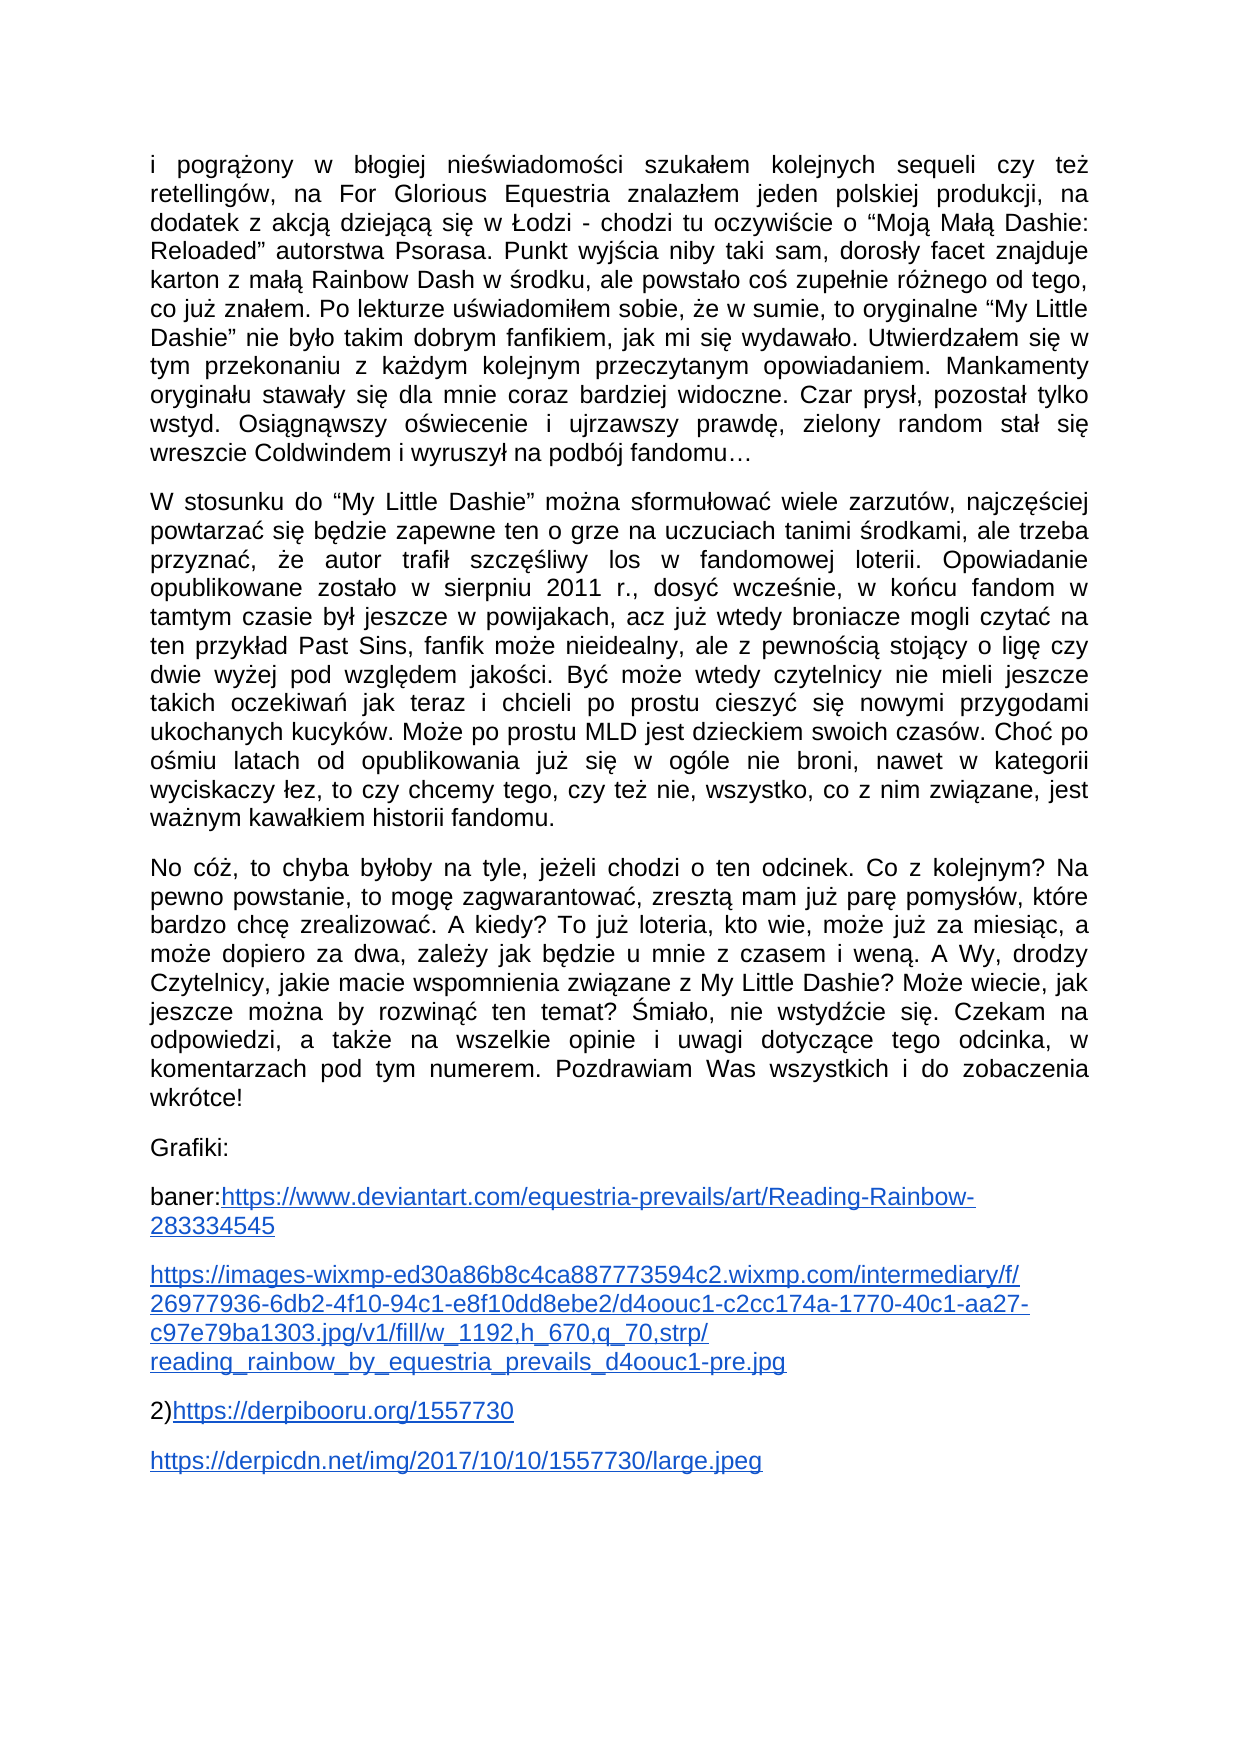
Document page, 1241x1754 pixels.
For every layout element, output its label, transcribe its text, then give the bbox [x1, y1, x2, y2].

text Grafiki: [150, 1132, 1090, 1161]
text baner:https://www.deviantart.com/equestria-prevails/art/Reading-Rainbow-283334545 [150, 1182, 1090, 1239]
text W stosunku do “My Little Dashie” można sformułować wiele zarzutów, najczęściej powtarzać się będzie zapewne ten o grze na uczuciach tanimi środkami, ale trzeba przyznać, że autor trafił szczęśliwy los w fandomowej loterii. Opowiadanie opublikowane zostało w sierpniu 2011 r., dosyć wcześnie, w końcu fandom w tamtym czasie był jeszcze w powijakach, acz już wtedy broniacze mogli czytać na ten przykład Past Sins, fanfik może nieidealny, ale z pewnością stojący o ligę czy dwie wyżej pod względem jakości. Być może wtedy czytelnicy nie mieli jeszcze takich oczekiwań jak teraz i chcieli po prostu cieszyć się nowymi przygodami ukochanych kucyków. Może po prostu MLD jest dzieckiem swoich czasów. Choć po ośmiu latach od opublikowania już się w ogóle nie broni, nawet w kategorii wyciskaczy łez, to czy chcemy tego, czy też nie, wszystko, co z nim związane, jest ważnym kawałkiem historii fandomu. [150, 487, 1090, 832]
text 2)https://derpibooru.org/1557730 [150, 1396, 1090, 1425]
text i pogrążony w błogiej nieświadomości szukałem kolejnych sequeli czy też retellingów, na For Glorious Equestria znalazłem jeden polskiej produkcji, na dodatek z akcją dziejącą się w Łodzi - chodzi tu oczywiście o “Moją Małą Dashie: Reloaded” autorstwa Psorasa. Punkt wyjścia niby taki sam, dorosły facet znajduje karton z małą Rainbow Dash w środku, ale powstało coś zupełnie różnego od tego, co już znałem. Po lekturze uświadomiłem sobie, że w sumie, to oryginalne “My Little Dashie” nie było takim dobrym fanfikiem, jak mi się wydawało. Utwierdzałem się w tym przekonaniu z każdym kolejnym przeczytanym opowiadaniem. Mankamenty oryginału stawały się dla mnie coraz bardziej widoczne. Czar prysł, pozostał tylko wstyd. Osiągnąwszy oświecenie i ujrzawszy prawdę, zielony random stał się wreszcie Coldwindem i wyruszył na podbój fandomu… [150, 150, 1090, 466]
text No cóż, to chyba byłoby na tyle, jeżeli chodzi o ten odcinek. Co z kolejnym? Na pewno powstanie, to mogę zagwarantować, zresztą mam już parę pomysłów, które bardzo chcę zrealizować. A kiedy? To już loteria, kto wie, może już za miesiąc, a może dopiero za dwa, zależy jak będzie u mnie z czasem i weną. A Wy, drodzy Czytelnicy, jakie macie wspomnienia związane z My Little Dashie? Może wiecie, jak jeszcze można by rozwinąć ten temat? Śmiało, nie wstydźcie się. Czekam na odpowiedzi, a także na wszelkie opinie i uwagi dotyczące tego odcinka, w komentarzach pod tym numerem. Pozdrawiam Was wszystkich i do zobaczenia wkrótce! [150, 853, 1090, 1112]
text https://derpicdn.net/img/2017/10/10/1557730/large.jpeg [150, 1446, 1090, 1474]
text https://images-wixmp-ed30a86b8c4ca887773594c2.wixmp.com/intermediary/f/26977936-6db2-4f10-94c1-e8f10dd8ebe2/d4oouc1-c2cc174a-1770-40c1-aa27-c97e79ba1303.jpg/v1/fill/w_1192,h_670,q_70,strp/reading_rainbow_by_equestria_prevails_d4oouc1-pre.jpg [150, 1260, 1090, 1375]
